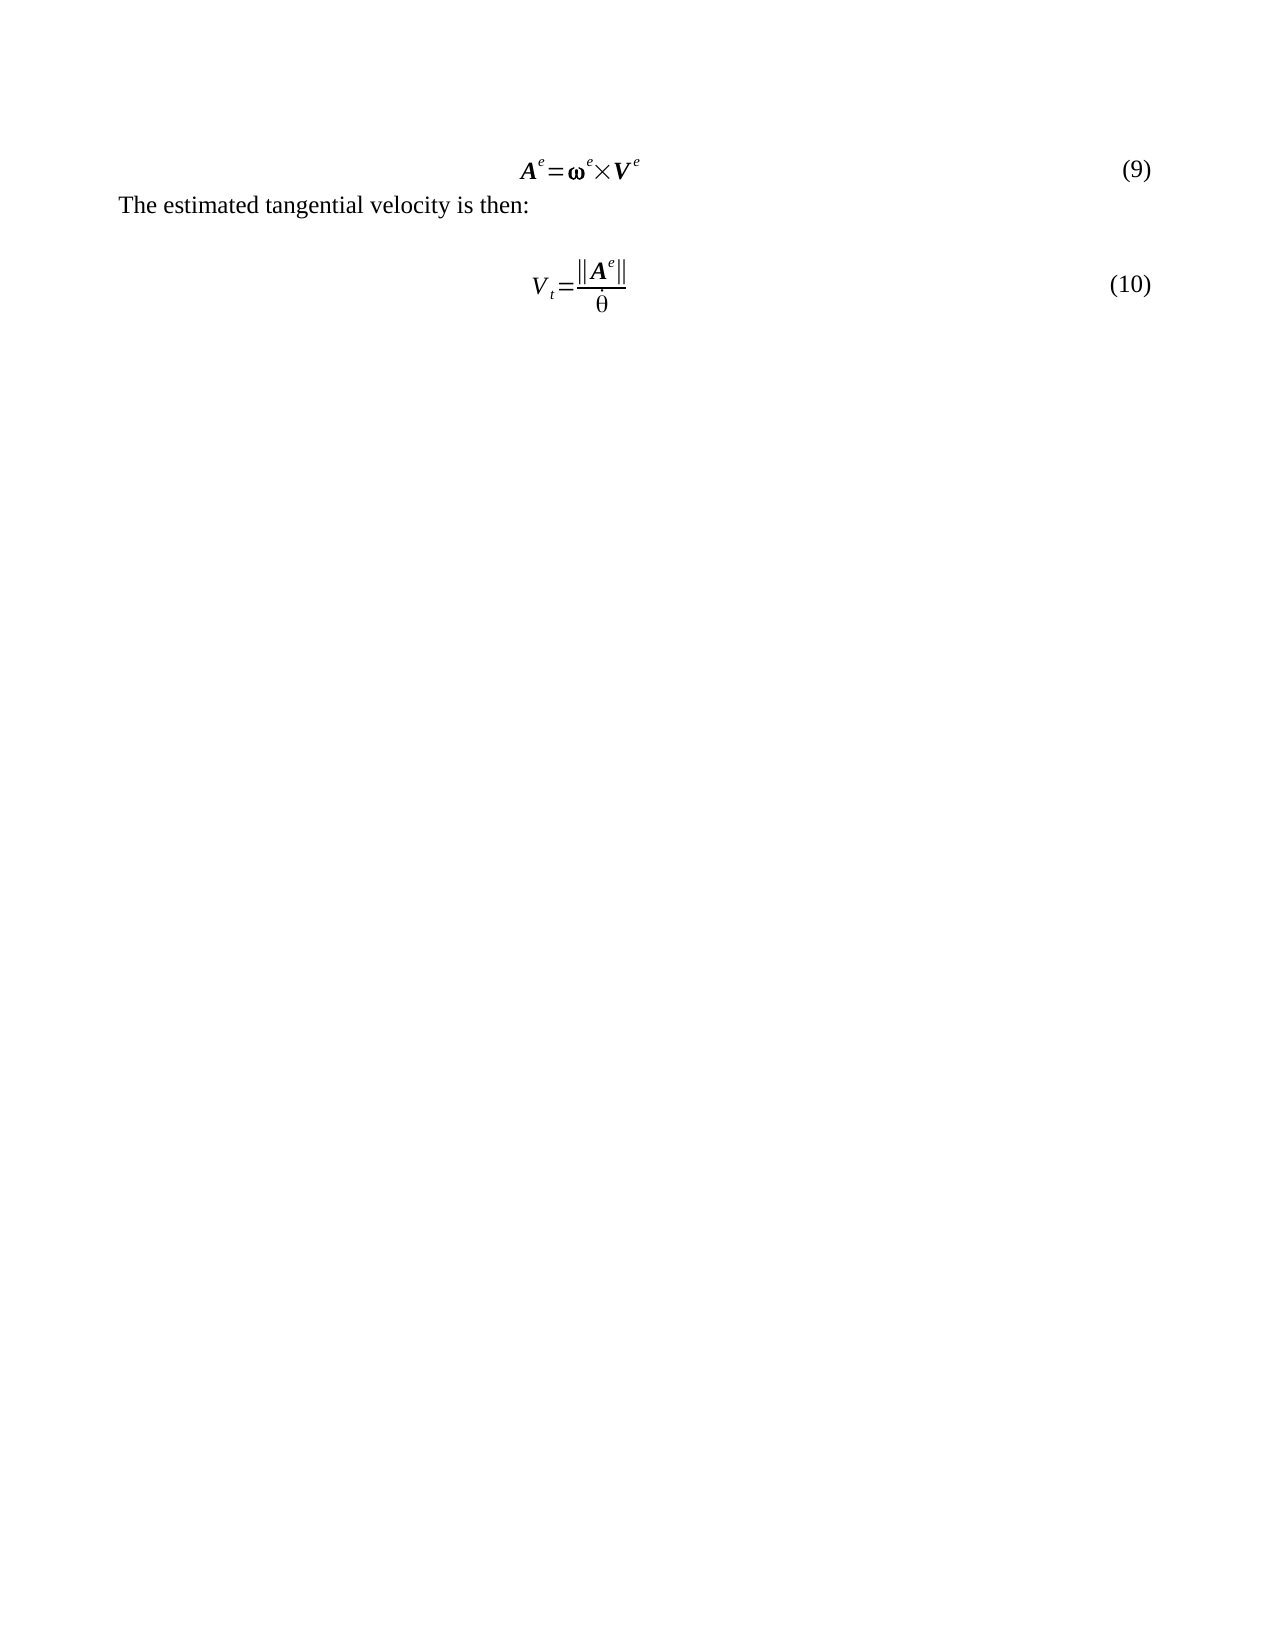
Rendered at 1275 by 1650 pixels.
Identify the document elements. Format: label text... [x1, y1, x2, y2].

table_header (10) [1041, 247, 1157, 319]
table_header (9) [1041, 147, 1157, 190]
text The estimated tangential velocity is then: [118, 190, 1157, 218]
table_header [118, 147, 1041, 190]
table_header [118, 247, 1041, 319]
